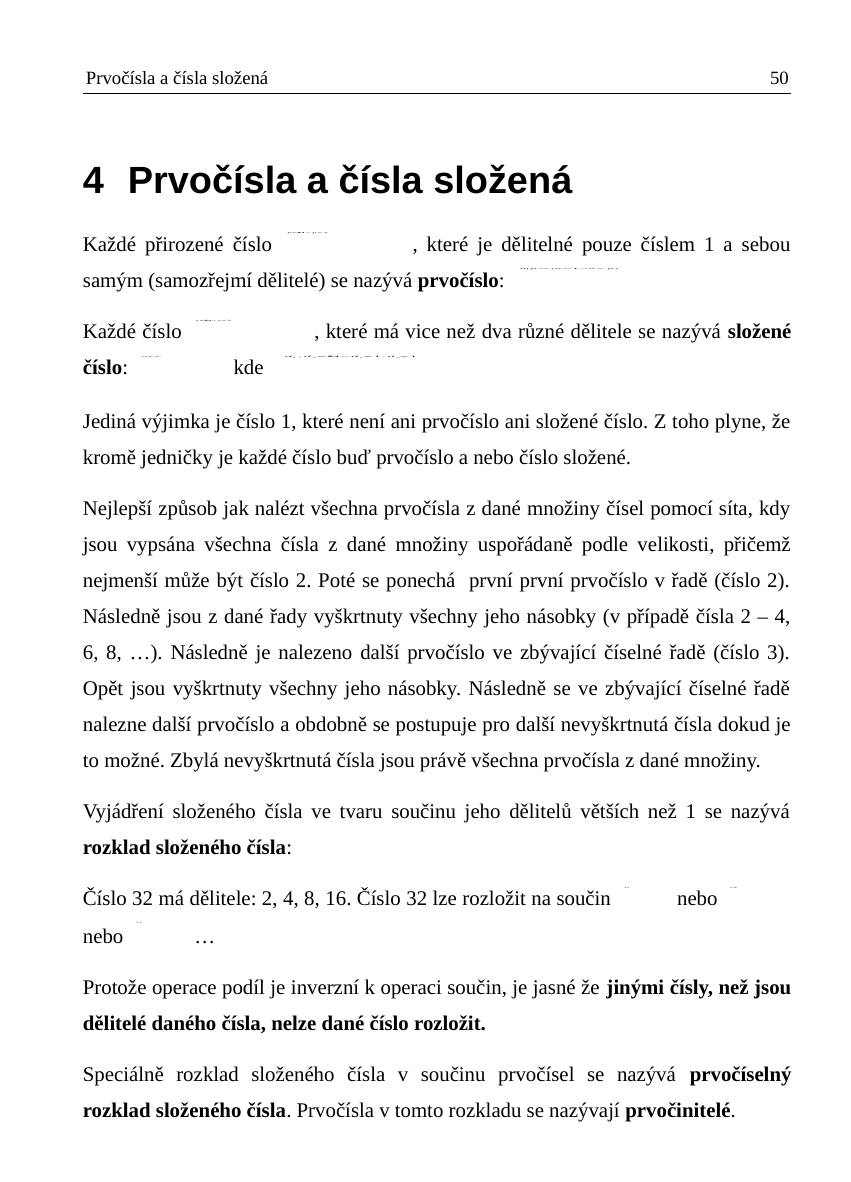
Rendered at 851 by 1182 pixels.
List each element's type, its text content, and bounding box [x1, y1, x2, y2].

subtitle Prvočísla a čísla složená [83, 158, 791, 202]
text Speciálně rozklad složeného čísla v součinu prvočísel se nazývá prvočíselný rozklad složeného čísla. Prvočísla v tomto rozkladu se nazývají prvočinitelé. [83, 1062, 791, 1122]
text Každé přirozené číslo, které je dělitelné pouze číslem 1 a sebou samým (samozřejmí dělitelé) se nazývá prvočíslo: [83, 231, 791, 292]
text Protože operace podíl je inverzní k operaci součin, je jasné že jinými čísly, než jsou dělitelé daného čísla, nelze dané číslo rozložit. [83, 975, 791, 1035]
text Nejlepší způsob jak nalézt všechna prvočísla z dané množiny čísel pomocí síta, kdy jsou vypsána všechna čísla z dané množiny uspořádaně podle velikosti, přičemž nejmenší může být číslo 2. Poté se ponechá první první prvočíslo v řadě (číslo 2). Následně jsou z dané řady vyškrtnuty všechny jeho násobky (v případě čísla 2 – 4, 6, 8, …). Následně je nalezeno další prvočíslo ve zbývající číselné řadě (číslo 3). Opět jsou vyškrtnuty všechny jeho násobky. Následně se ve zbývající číselné řadě nalezne další prvočíslo a obdobně se postupuje pro další nevyškrtnutá čísla dokud je to možné. Zbylá nevyškrtnutá čísla jsou právě všechna prvočísla z dané množiny. [83, 496, 791, 772]
text Číslo 32 má dělitele: 2, 4, 8, 16. Číslo 32 lze rozložit na součinnebonebo… [83, 886, 791, 948]
text Každé číslo, které má vice než dva různé dělitele se nazývá složené číslo:kde [83, 319, 791, 382]
text Jediná výjimka je číslo 1, které není ani prvočíslo ani složené číslo. Z toho plyne, že kromě jedničky je každé číslo buď prvočíslo a nebo číslo složené. [83, 409, 791, 469]
text Vyjádření složeného čísla ve tvaru součinu jeho dělitelů větších než 1 se nazývá rozklad složeného čísla: [83, 799, 791, 859]
